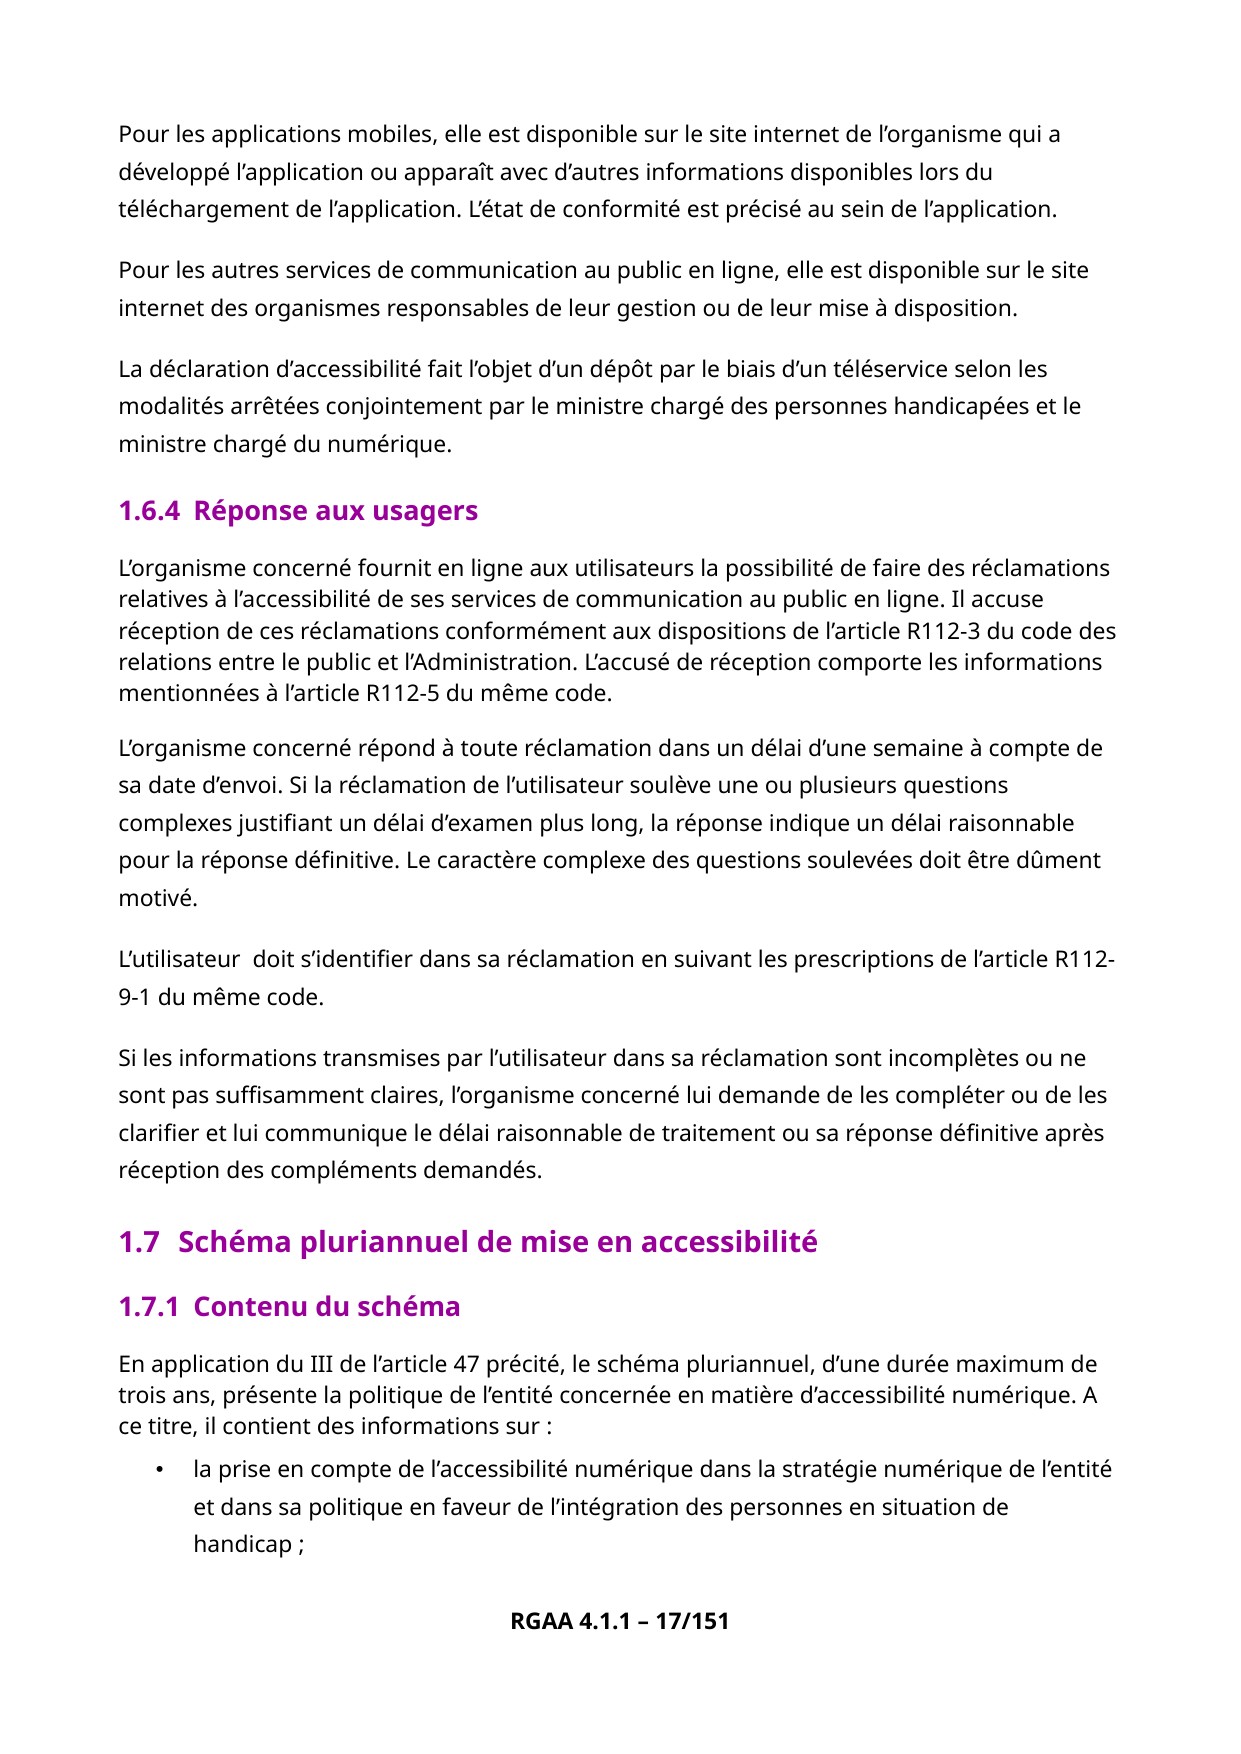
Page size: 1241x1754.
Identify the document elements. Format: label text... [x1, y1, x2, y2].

text Pour les applications mobiles, elle est disponible sur le site internet de l’organisme qui a développé l’application ou apparaît avec d’autres informations disponibles lors du téléchargement de l’application. L’état de conformité est précisé au sein de l’application. [118, 118, 1122, 224]
text En application du III de l’article 47 précité, le schéma pluriannuel, d’une durée maximum de trois ans, présente la politique de l’entité concernée en matière d’accessibilité numérique. A ce titre, il contient des informations sur : [118, 1348, 1122, 1441]
text Pour les autres services de communication au public en ligne, elle est disponible sur le site internet des organismes responsables de leur gestion ou de leur mise à disposition. [118, 254, 1122, 323]
text L’organisme concerné fournit en ligne aux utilisateurs la possibilité de faire des réclamations relatives à l’accessibilité de ses services de communication au public en ligne. Il accuse réception de ces réclamations conformément aux dispositions de l’article R112-3 du code des relations entre le public et l’Administration. L’accusé de réception comporte les informations mentionnées à l’article R112-5 du même code. [118, 552, 1122, 708]
text Si les informations transmises par l’utilisateur dans sa réclamation sont incomplètes ou ne sont pas suffisamment claires, l’organisme concerné lui demande de les compléter ou de les clarifier et lui communique le délai raisonnable de traitement ou sa réponse définitive après réception des compléments demandés. [118, 1042, 1122, 1185]
text L’utilisateur doit s’identifier dans sa réclamation en suivant les prescriptions de l’article R112-9-1 du même code. [118, 943, 1122, 1012]
text La déclaration d’accessibilité fait l’objet d’un dépôt par le biais d’un téléservice selon les modalités arrêtées conjointement par le ministre chargé des personnes handicapées et le ministre chargé du numérique. [118, 353, 1122, 459]
list la prise en compte de l’accessibilité numérique dans la stratégie numérique de l’entité et dans sa politique en faveur de l’intégration des personnes en situation de handicap ; [156, 1453, 1122, 1559]
text L’organisme concerné répond à toute réclamation dans un délai d’une semaine à compte de sa date d’envoi. Si la réclamation de l’utilisateur soulève une ou plusieurs questions complexes justifiant un délai d’examen plus long, la réponse indique un délai raisonnable pour la réponse définitive. Le caractère complexe des questions soulevées doit être dûment motivé. [118, 732, 1122, 913]
subtitle Réponse aux usagers [118, 492, 1122, 529]
subtitle Contenu du schéma [118, 1287, 1122, 1324]
subtitle Schéma pluriannuel de mise en accessibilité [118, 1221, 1122, 1261]
